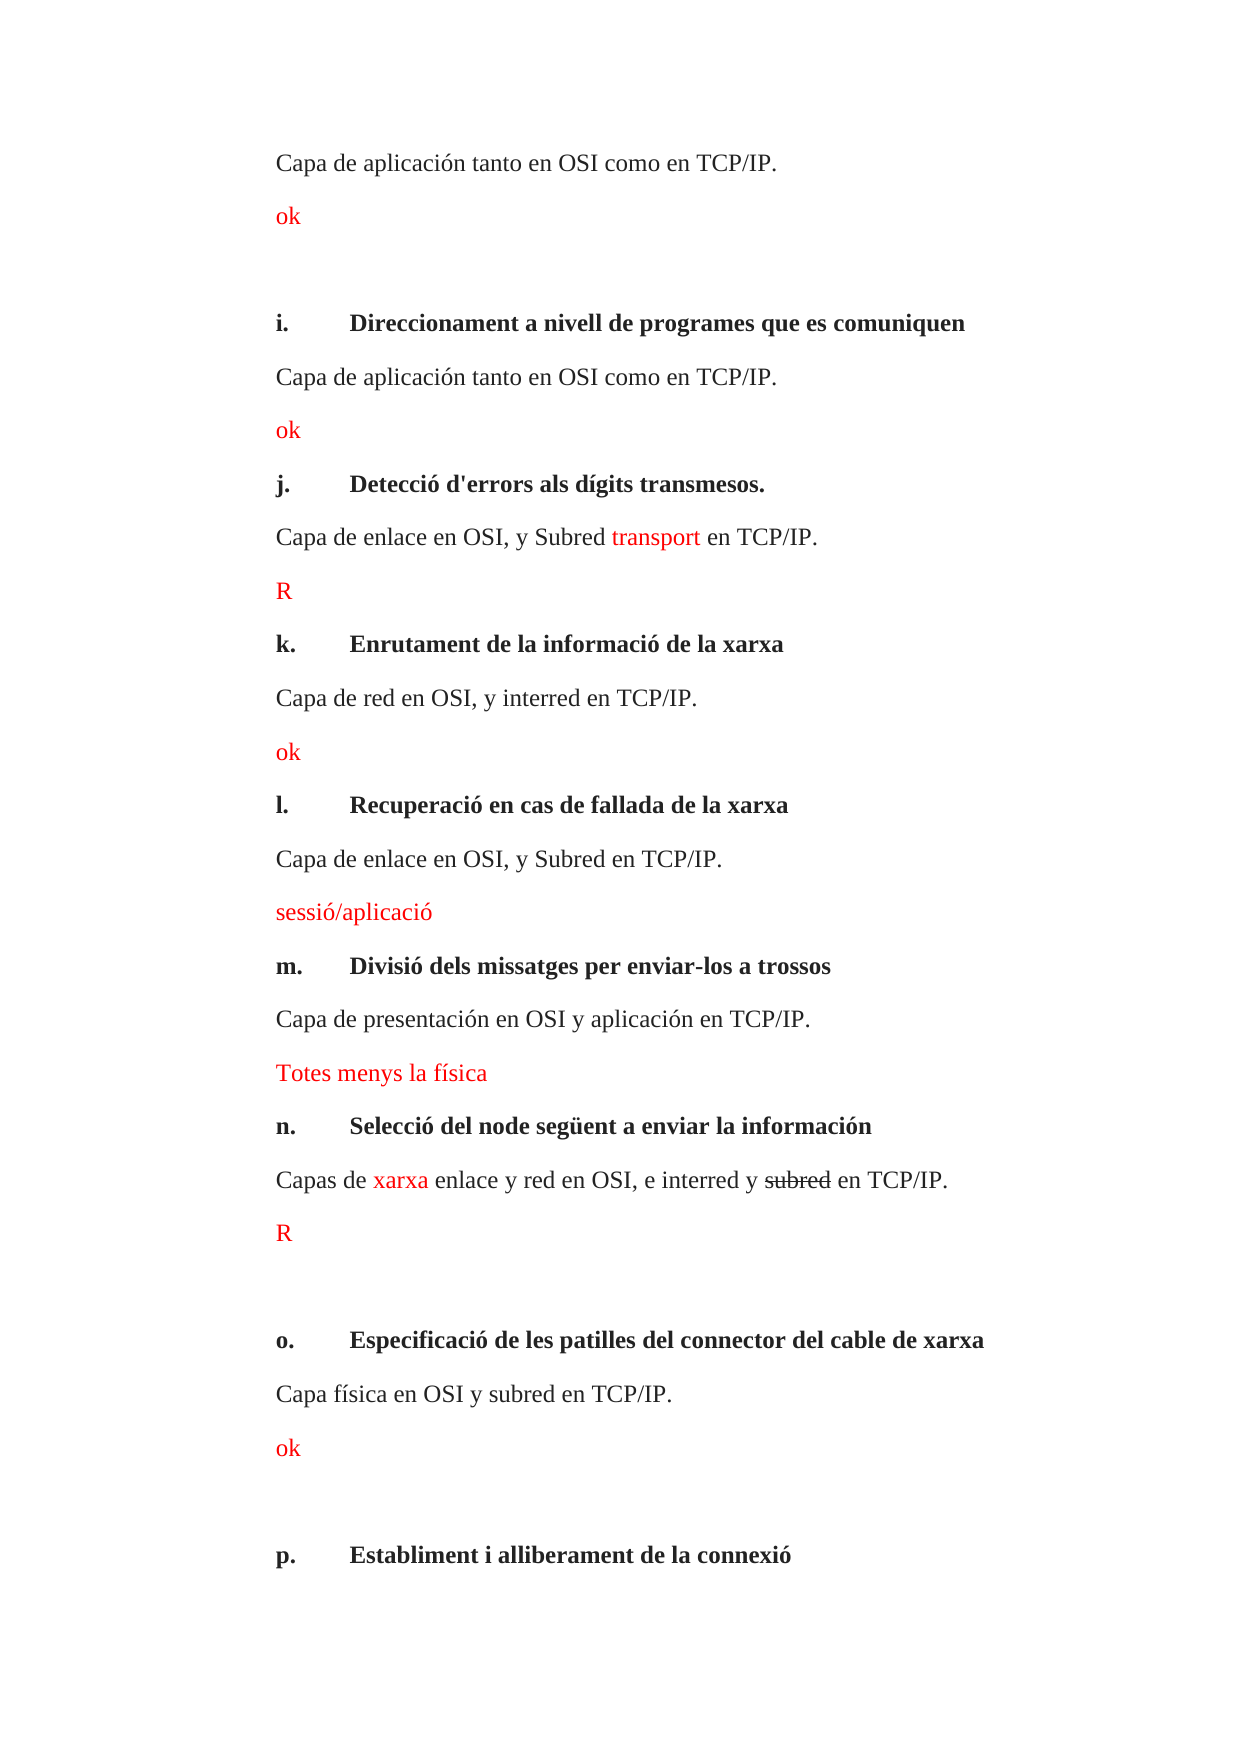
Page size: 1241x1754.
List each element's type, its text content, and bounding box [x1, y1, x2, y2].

text sessió/aplicació [252, 897, 1063, 926]
list Direccionament a nivell de programes que es comuniquen [276, 308, 1063, 337]
text ok [276, 415, 1063, 444]
list Selecció del node següent a enviar la información [276, 1111, 1063, 1140]
text R [252, 1218, 1063, 1247]
list Establiment i alliberament de la connexió [276, 1540, 1063, 1568]
text Totes menys la física [252, 1058, 1063, 1087]
list Recuperació en cas de fallada de la xarxa [276, 790, 1063, 819]
list Detecció d'errors als dígits transmesos. [276, 469, 1063, 498]
list Divisió dels missatges per enviar-los a trossos [276, 951, 1063, 979]
text Capa de enlace en OSI, y Subred transport en TCP/IP. [252, 522, 1063, 551]
text Capa de red en OSI, y interred en TCP/IP. [252, 683, 1063, 712]
text Capas de xarxa enlace y red en OSI, e interred y subred en TCP/IP. [252, 1165, 1063, 1194]
text ok [276, 201, 1063, 230]
text Capa de aplicación tanto en OSI como en TCP/IP. [276, 148, 1063, 176]
list Especificació de les patilles del connector del cable de xarxa [276, 1326, 1063, 1354]
text Capa de enlace en OSI, y Subred en TCP/IP. [252, 844, 1063, 872]
text R [252, 576, 1063, 605]
text Capa de aplicación tanto en OSI como en TCP/IP. [252, 362, 1063, 391]
text Capa de presentación en OSI y aplicación en TCP/IP. [252, 1004, 1063, 1033]
list Enrutament de la informació de la xarxa [276, 629, 1063, 658]
text ok [276, 737, 1063, 765]
text ok [276, 1433, 1063, 1461]
text Capa física en OSI y subred en TCP/IP. [276, 1379, 1063, 1408]
